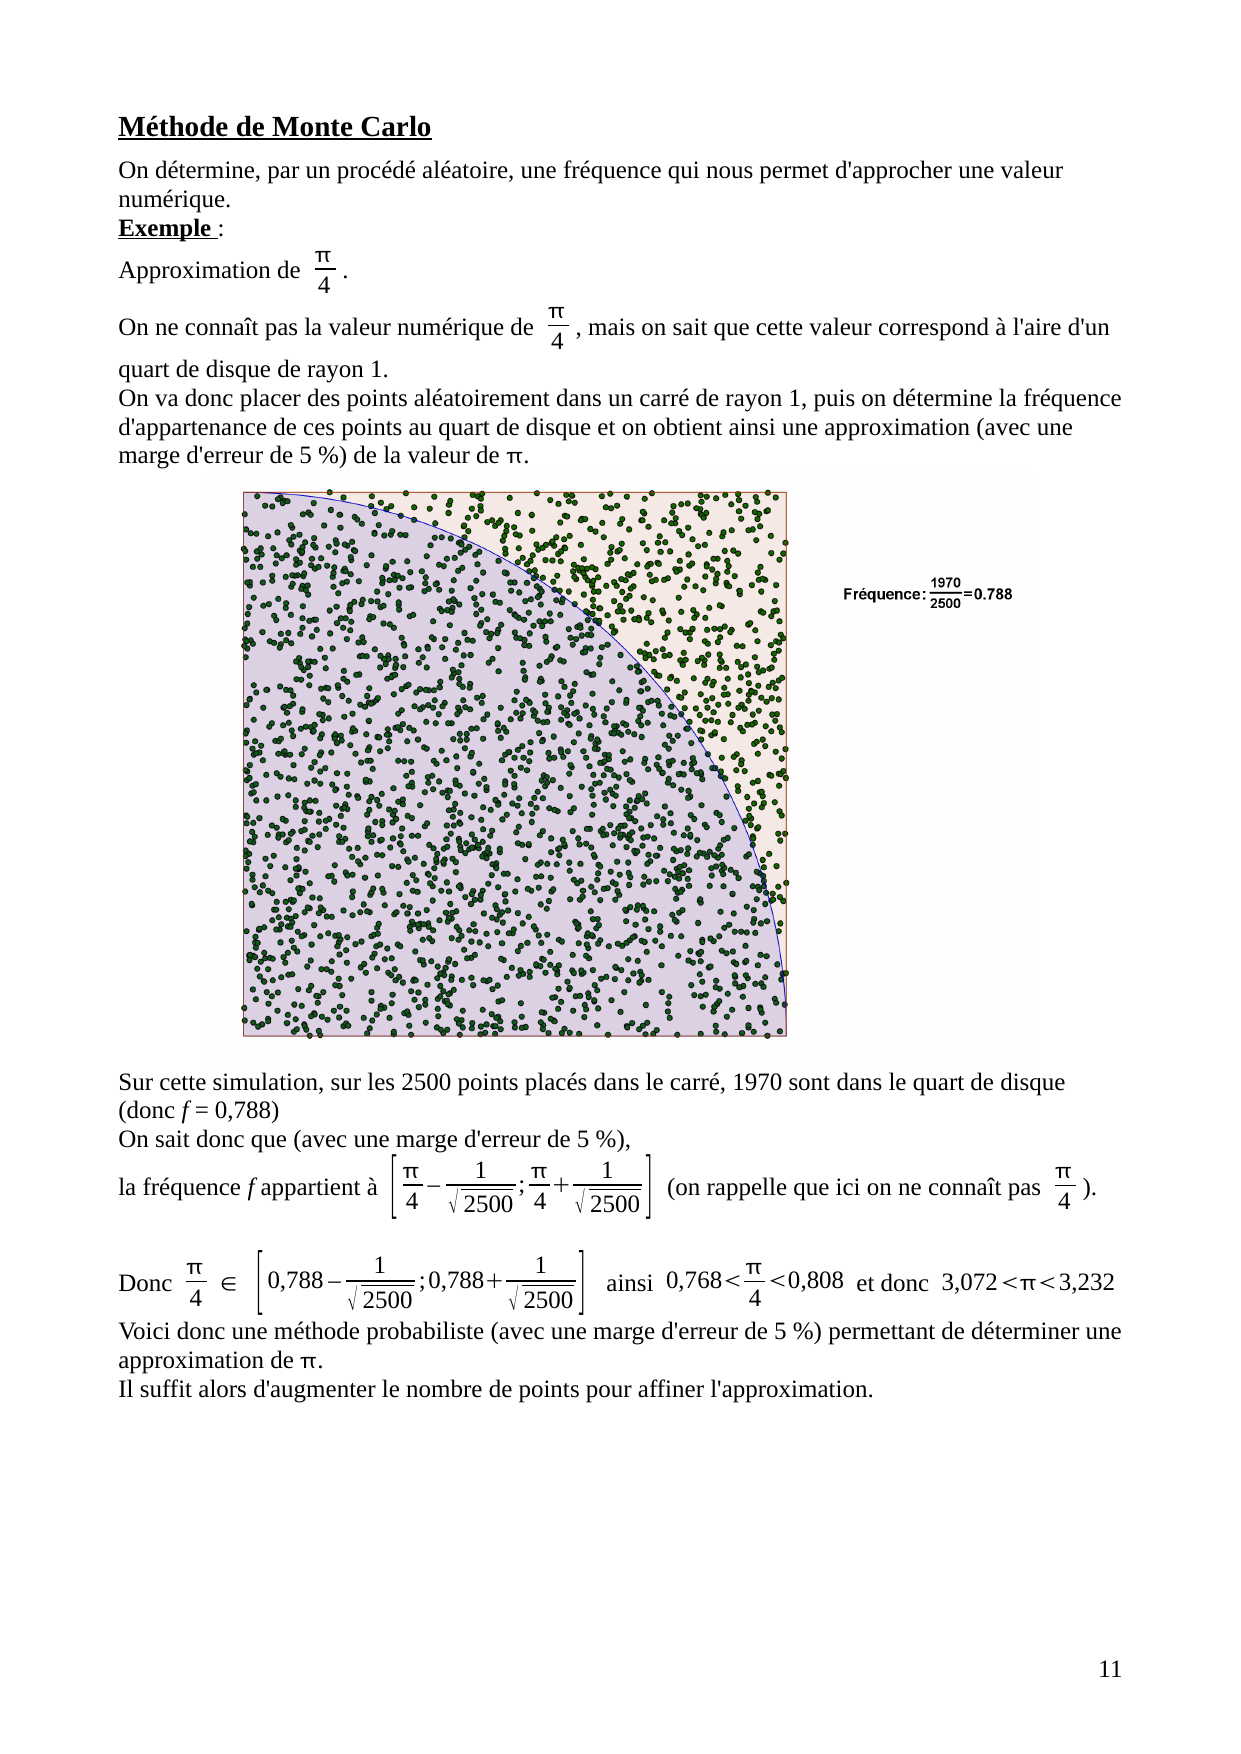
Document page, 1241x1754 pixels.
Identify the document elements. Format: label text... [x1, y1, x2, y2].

text Exemple : [118, 213, 1122, 242]
text Sur cette simulation, sur les 2500 points placés dans le carré, 1970 sont dans le quart de disque (donc f = 0,788) [118, 469, 1122, 1124]
text Voici donc une méthode probabiliste (avec une marge d'erreur de 5 %) permettant de déterminer une approximation de . [118, 1316, 1122, 1374]
subtitle Méthode de Monte Carlo [118, 109, 1122, 143]
text On détermine, par un procédé aléatoire, une fréquence qui nous permet d'approcher une valeur numérique. [118, 155, 1122, 213]
text On sait donc que (avec une marge d'erreur de 5 %), [118, 1124, 1122, 1153]
text Approximation de . [118, 242, 1122, 298]
text Il suffit alors d'augmenter le nombre de points pour affiner l'approximation. [118, 1374, 1122, 1402]
text la fréquence f appartient à (on rappelle que ici on ne connaît pas ). [118, 1153, 1122, 1220]
text On ne connaît pas la valeur numérique de , mais on sait que cette valeur correspond à l'aire d'un quart de disque de rayon 1. [118, 298, 1122, 383]
text Donc ∈ ainsi et donc [118, 1249, 1122, 1316]
text On va donc placer des points aléatoirement dans un carré de rayon 1, puis on détermine la fréquence d'appartenance de ces points au quart de disque et on obtient ainsi une approximation (avec une marge d'erreur de 5 %) de la valeur de . [118, 383, 1122, 469]
